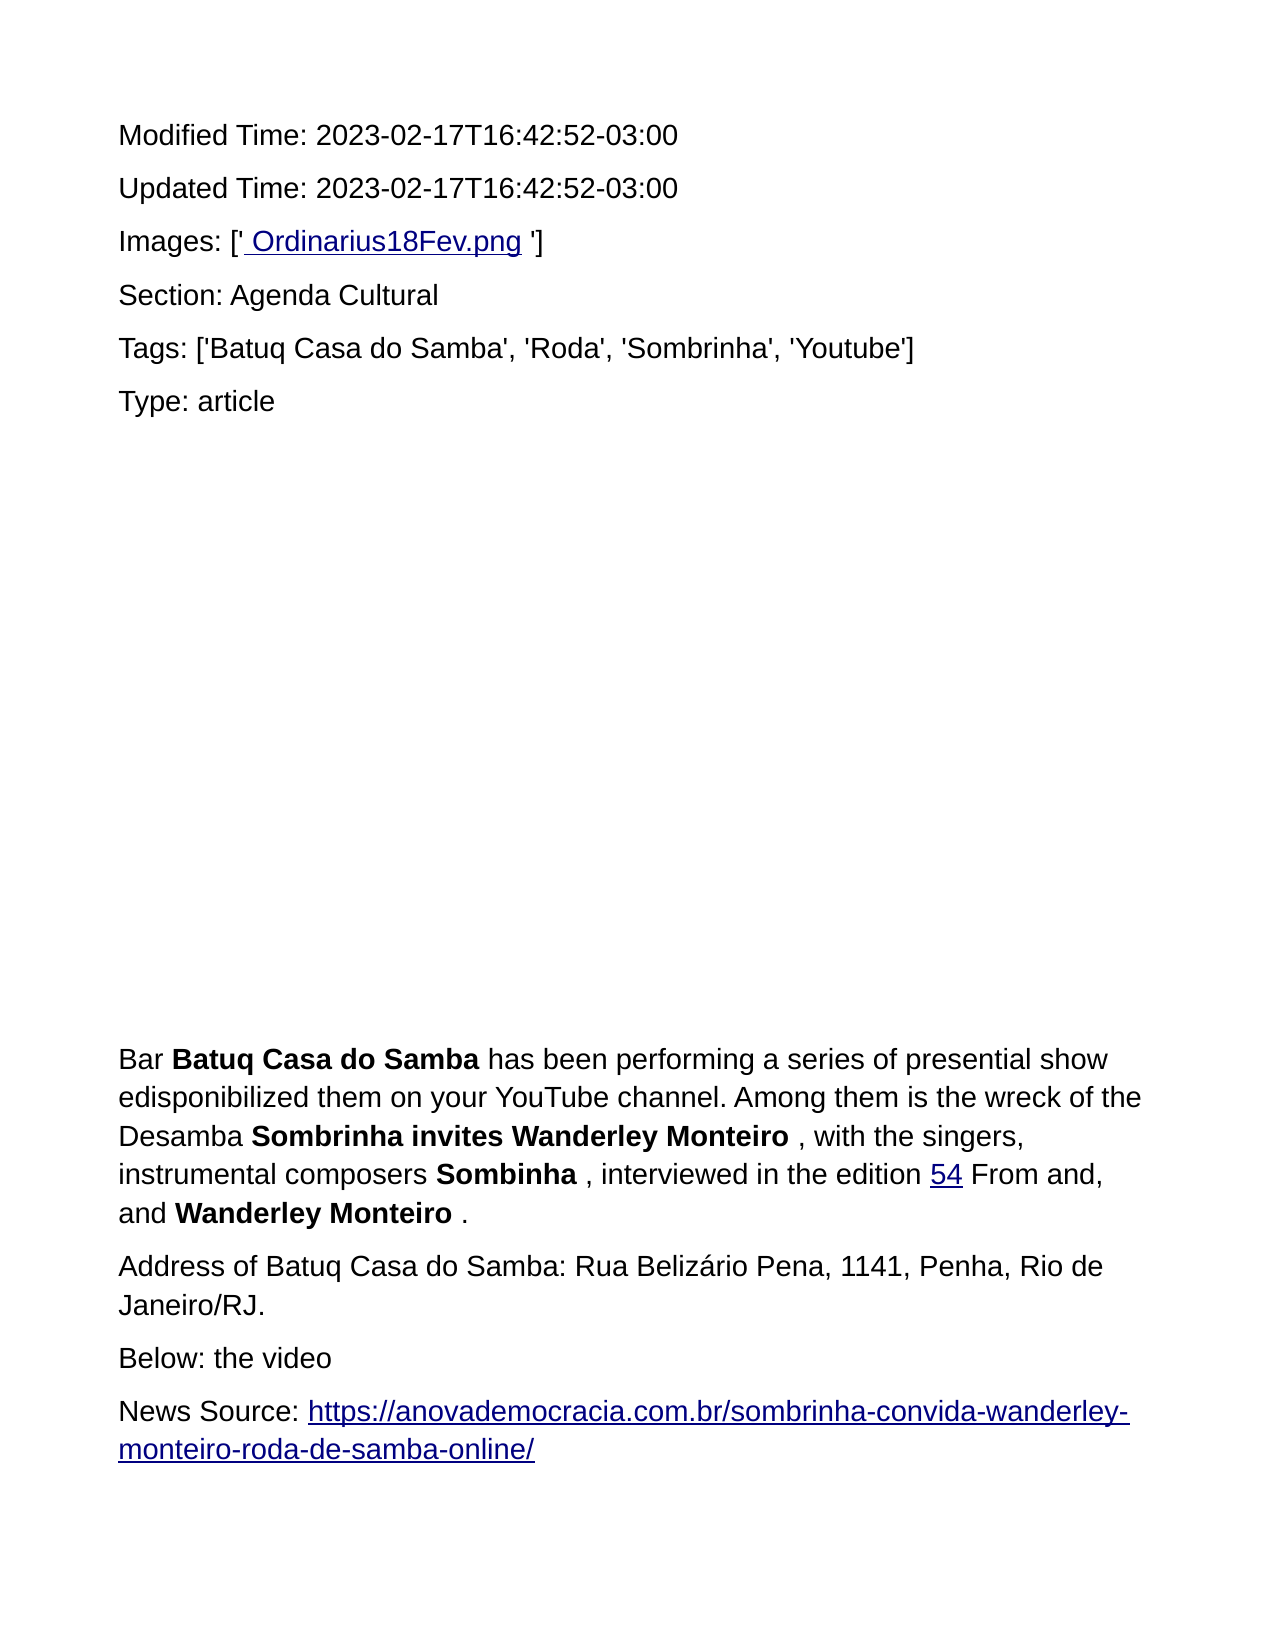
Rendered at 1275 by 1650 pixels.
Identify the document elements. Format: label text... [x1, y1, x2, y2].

text Below: the video [118, 1341, 1157, 1374]
text Section: Agenda Cultural [118, 277, 1157, 311]
text Bar Batuq Casa do Samba has been performing a series of presential show edisponibilized them on your YouTube channel. Among them is the wreck of the Desamba Sombrinha invites Wanderley Monteiro , with the singers, instrumental composers Sombinha , interviewed in the edition 54 From and, and Wanderley Monteiro . [118, 437, 1157, 1229]
text Address of Batuq Casa do Samba: Rua Belizário Pena, 1141, Penha, Rio de Janeiro/RJ. [118, 1249, 1157, 1321]
text Type: article [118, 384, 1157, 417]
text Updated Time: 2023-02-17T16:42:52-03:00 [118, 171, 1157, 205]
text Tags: ['Batuq Casa do Samba', 'Roda', 'Sombrinha', 'Youtube'] [118, 331, 1157, 364]
text Images: [' Ordinarius18Fev.png '] [118, 224, 1157, 258]
text Modified Time: 2023-02-17T16:42:52-03:00 [118, 118, 1157, 152]
text News Source: https://anovademocracia.com.br/sombrinha-convida-wanderley-monteiro-roda-de-samba-online/ [118, 1394, 1157, 1466]
